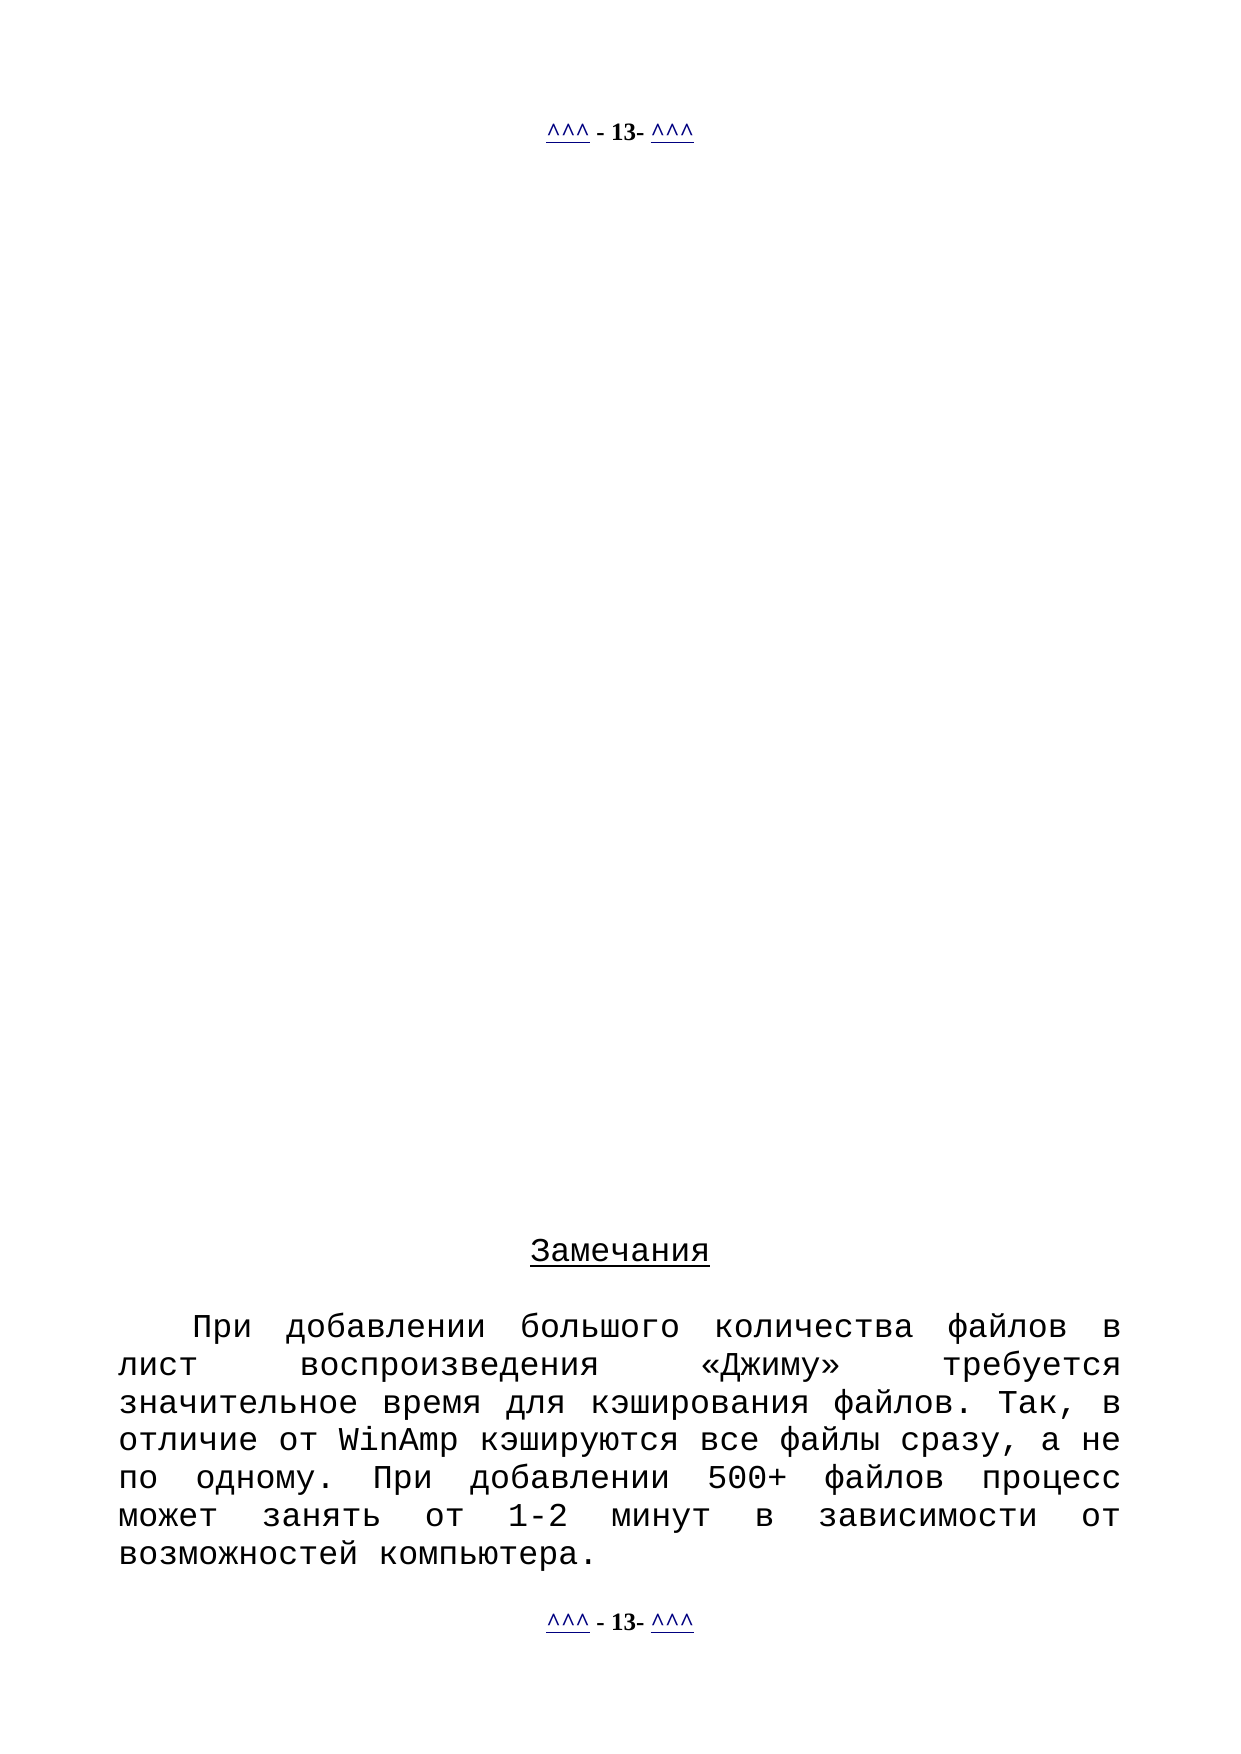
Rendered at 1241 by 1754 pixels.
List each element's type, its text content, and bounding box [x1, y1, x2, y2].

text Замечания [118, 1234, 1122, 1272]
text При добавлении большого количества файлов в лист воспроизведения «Джиму» требуется значительное время для кэширования файлов. Так, в отличие от WinAmp кэшируются все файлы сразу, а не по одному. При добавлении 500+ файлов процесс может занять от 1-2 минут в зависимости от возможностей компьютера. [118, 1310, 1122, 1574]
